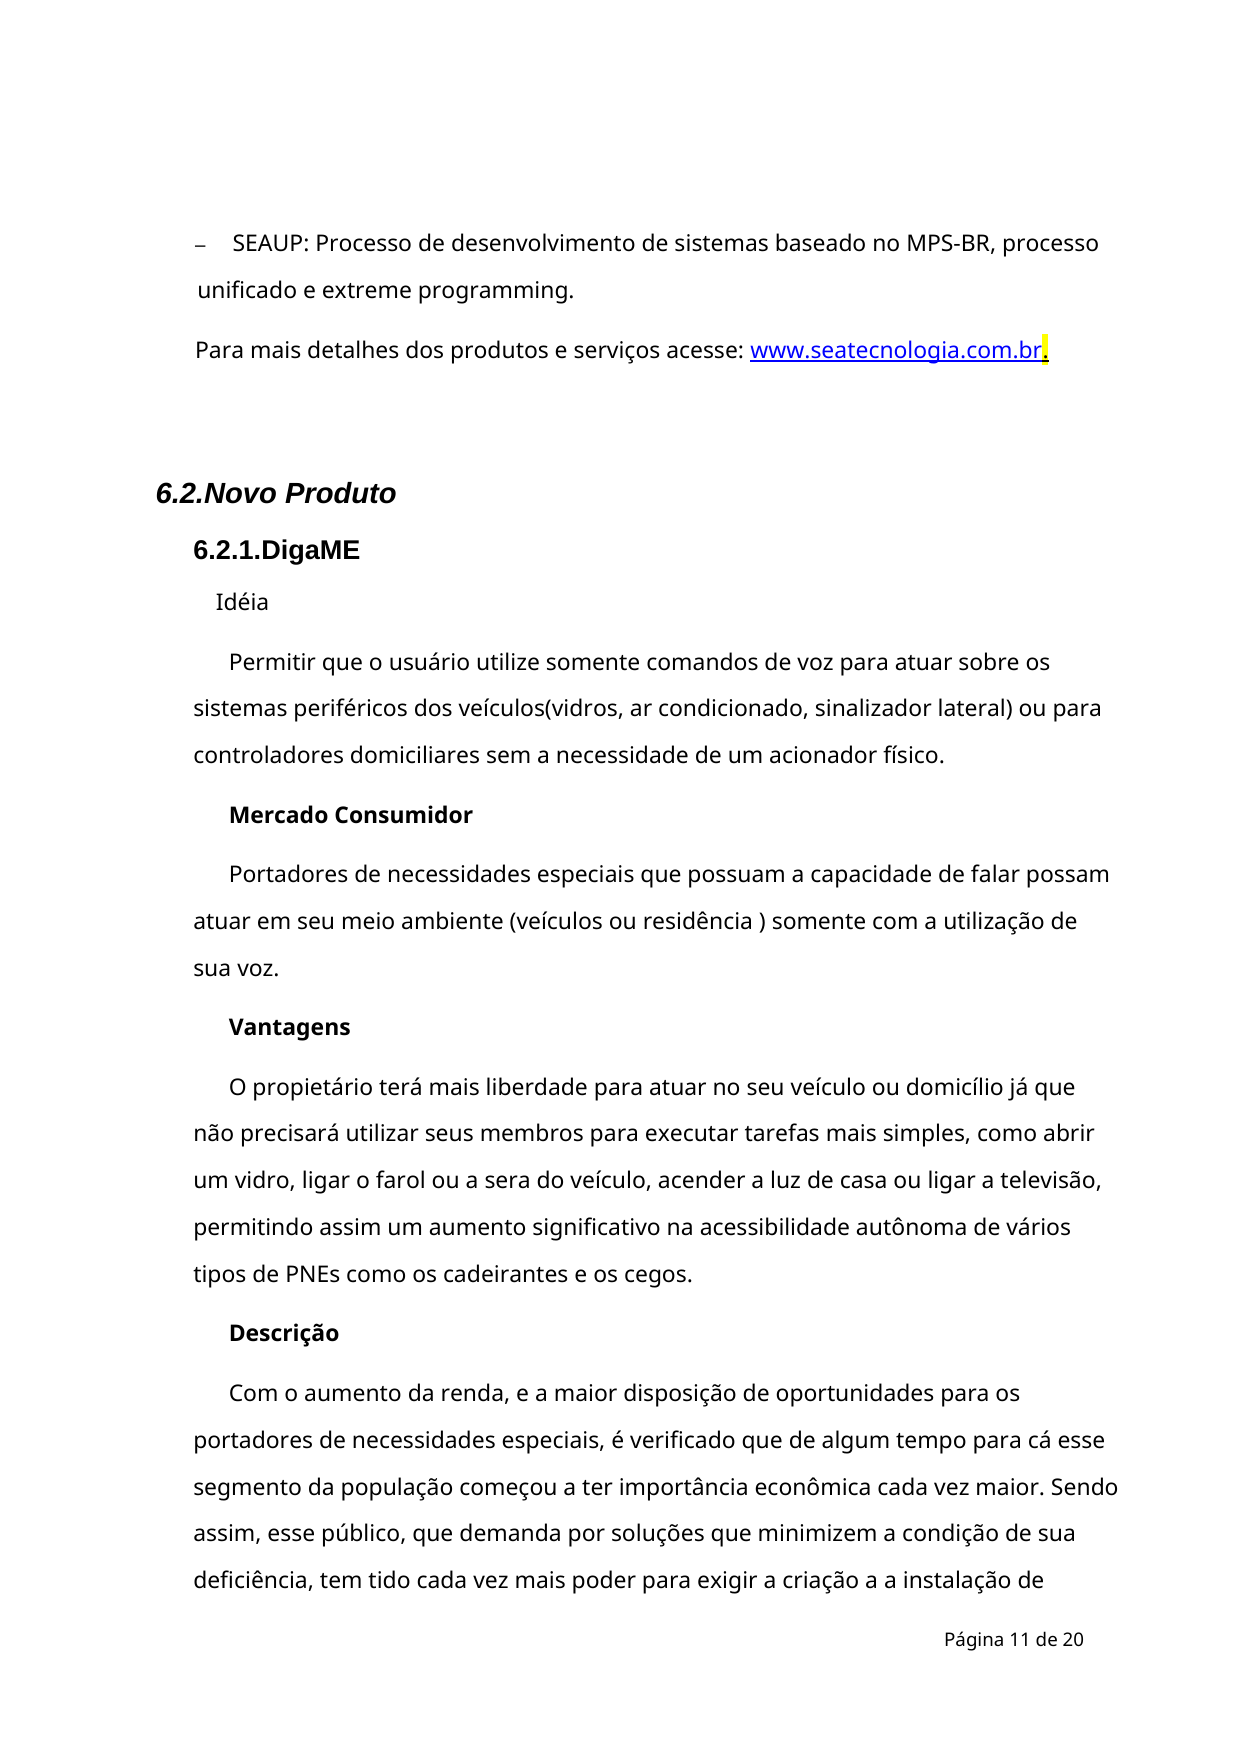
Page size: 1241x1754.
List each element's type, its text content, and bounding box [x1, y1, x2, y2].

subtitle Novo Produto [155, 477, 1122, 510]
text Portadores de necessidades especiais que possuam a capacidade de falar possam atuar em seu meio ambiente (veículos ou residência ) somente com a utilização de sua voz. [193, 858, 1122, 983]
text O propietário terá mais liberdade para atuar no seu veículo ou domicílio já que não precisará utilizar seus membros para executar tarefas mais simples, como abrir um vidro, ligar o farol ou a sera do veículo, acender a luz de casa ou ligar a televisão, permitindo assim um aumento significativo na acessibilidade autônoma de vários tipos de PNEs como os cadeirantes e os cegos. [193, 1070, 1122, 1289]
text Permitir que o usuário utilize somente comandos de voz para atuar sobre os sistemas periféricos dos veículos(vidros, ar condicionado, sinalizador lateral) ou para controladores domiciliares sem a necessidade de um acionador físico. [193, 645, 1122, 770]
text Para mais detalhes dos produtos e serviços acesse: www.seatecnologia.com.br. [159, 333, 1122, 365]
text Com o aumento da renda, e a maior disposição de oportunidades para os portadores de necessidades especiais, é verificado que de algum tempo para cá esse segmento da população começou a ter importância econômica cada vez maior. Sendo assim, esse público, que demanda por soluções que minimizem a condição de sua deficiência, tem tido cada vez mais poder para exigir a criação a a instalação de [193, 1377, 1122, 1595]
text Idéia [118, 586, 1122, 617]
text Descrição [193, 1317, 1122, 1348]
list SEAUP: Processo de desenvolvimento de sistemas baseado no MPS-BR, processo unificado e extreme programming. [159, 227, 1122, 305]
text Mercado Consumidor [193, 798, 1122, 830]
text Vantagens [193, 1011, 1122, 1042]
subtitle DigaME [193, 535, 1122, 565]
